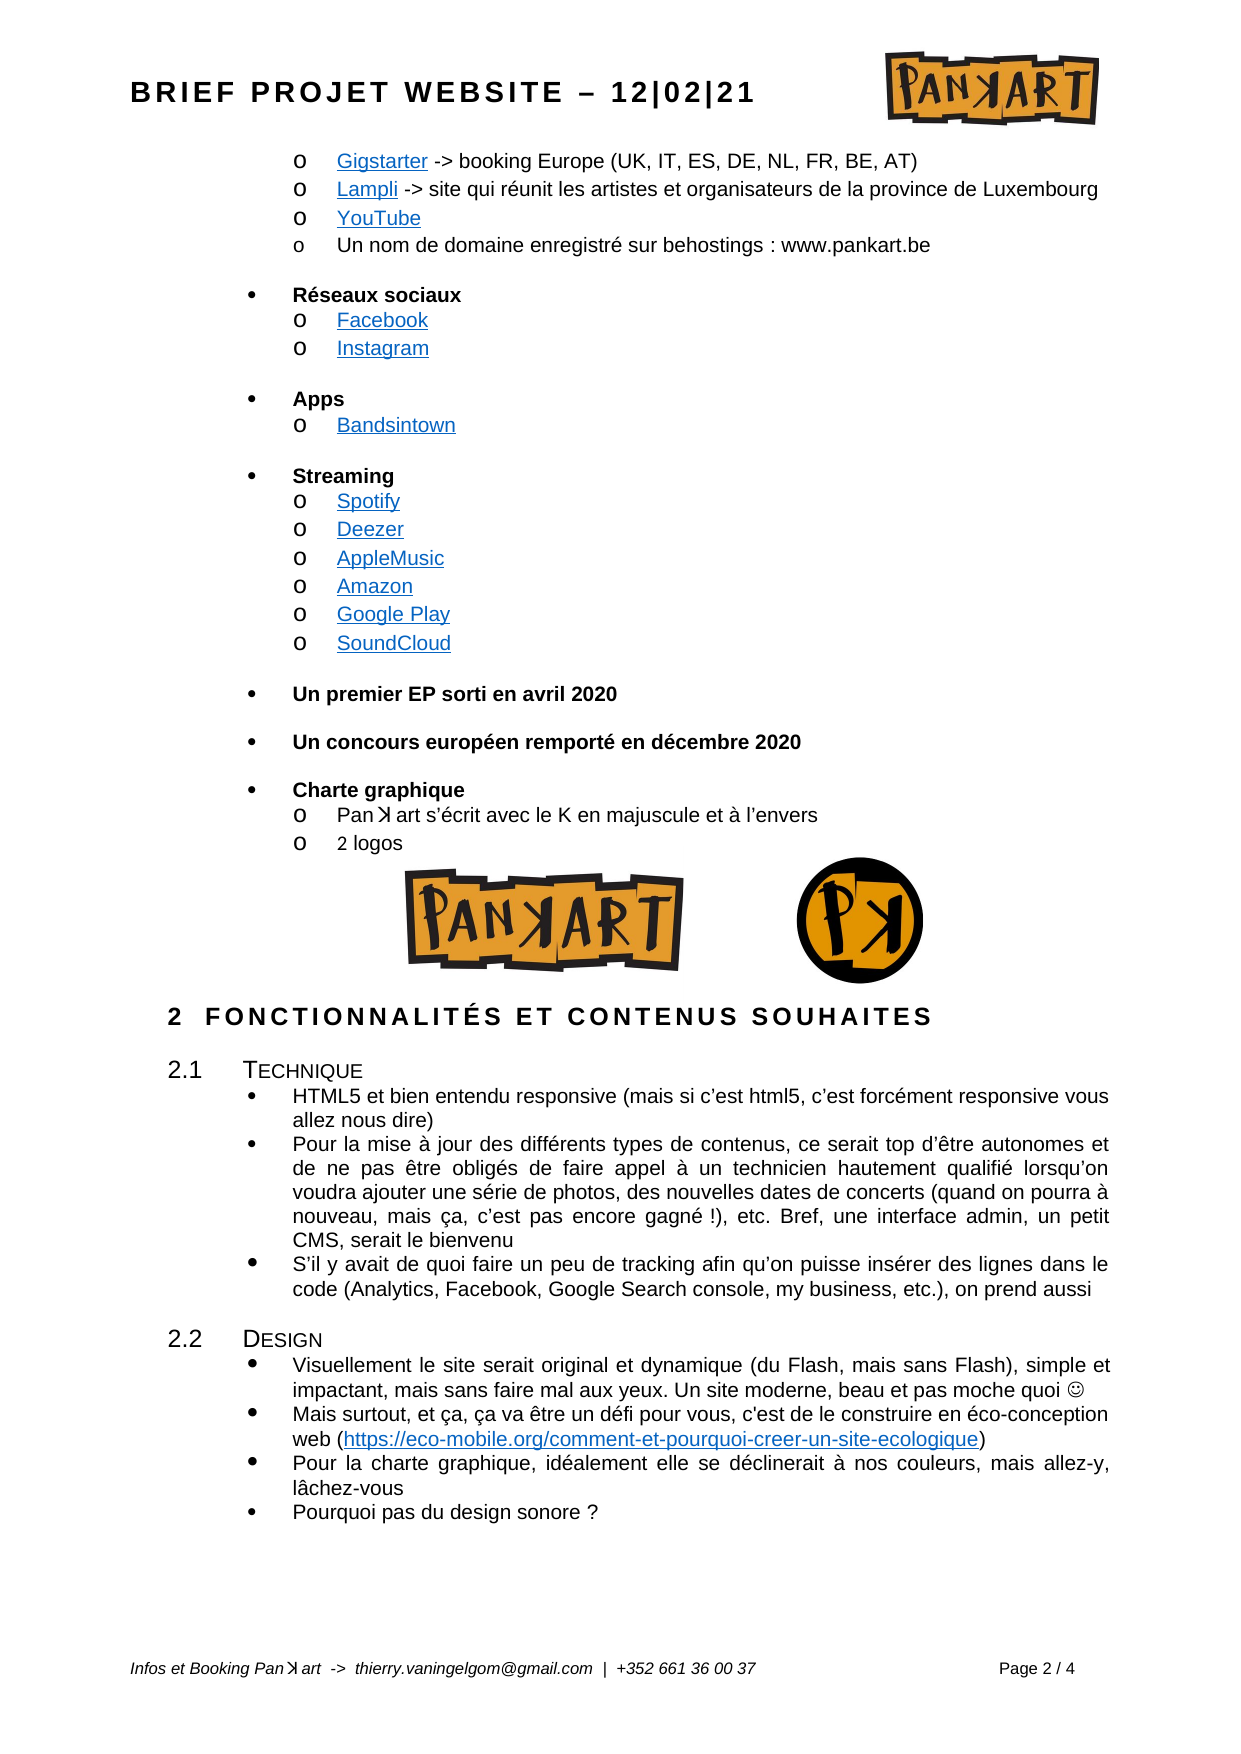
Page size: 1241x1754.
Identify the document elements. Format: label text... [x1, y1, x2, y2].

list Technique [167, 1055, 1110, 1083]
list Gigstarter -> booking Europe (UK, IT, ES, DE, NL, FR, BE, AT) [292, 148, 1110, 176]
picture [795, 858, 924, 985]
list Pour la charte graphique, idéalement elle se déclinerait à nos couleurs, mais allez-y, lâchez-vous [248, 1451, 1110, 1500]
list HTML5 et bien entendu responsive (mais si c’est html5, c’est forcément responsive vous allez nous dire) [248, 1083, 1110, 1132]
list Un concours européen remporté en décembre 2020 [248, 729, 1110, 754]
list Bandsintown [292, 411, 1110, 439]
list Lampli -> site qui réunit les artistes et organisateurs de la province de Luxembourg [292, 176, 1110, 204]
list Mais surtout, et ça, ça va être un défi pour vous, c'est de le construire en éco-conception web (https://eco-mobile.org/comment-et-pourquoi-creer-un-site-ecologique) [248, 1402, 1110, 1451]
list Fonctionnalités et contenus souhaites [167, 1002, 1110, 1031]
list Panꓘart s’écrit avec le K en majuscule et à l’envers [292, 802, 1110, 830]
list SoundCloud [292, 629, 1110, 658]
picture [884, 35, 1099, 148]
list Pour la mise à jour des différents types de contenus, ce serait top d’être autonomes et de ne pas être obligés de faire appel à un technicien hautement qualifié lorsqu’on voudra ajouter une série de photos, des nouvelles dates de concerts (quand on pourra à nouveau, mais ça, c’est pas encore gagné !), etc. Bref, une interface admin, un petit CMS, serait le bienvenu [248, 1132, 1110, 1251]
list Pourquoi pas du design sonore ? [248, 1500, 1110, 1524]
list Un premier EP sorti en avril 2020 [248, 682, 1110, 706]
list Spotify [292, 488, 1110, 516]
list Deezer [292, 516, 1110, 544]
list S’il y avait de quoi faire un peu de tracking afin qu’on puisse insérer des lignes dans le code (Analytics, Facebook, Google Search console, my business, etc.), on prend aussi [248, 1251, 1110, 1300]
list Apps [248, 387, 1110, 411]
list Google Play [292, 601, 1110, 629]
list Un nom de domaine enregistré sur behostings : www.pankart.be [292, 233, 1110, 258]
list Charte graphique [248, 778, 1110, 802]
list Facebook [292, 307, 1110, 335]
list Instagram [292, 335, 1110, 363]
list Amazon [292, 573, 1110, 601]
list YouTube [292, 204, 1110, 233]
list 2 logos [292, 830, 1110, 858]
list Design [167, 1324, 1110, 1353]
list Visuellement le site serait original et dynamique (du Flash, mais sans Flash), simple et impactant, mais sans faire mal aux yeux. Un site moderne, beau et pas moche quoi  [248, 1353, 1110, 1402]
picture [404, 858, 684, 1002]
list AppleMusic [292, 544, 1110, 573]
list Réseaux sociaux [248, 282, 1110, 307]
list Streaming [248, 463, 1110, 488]
